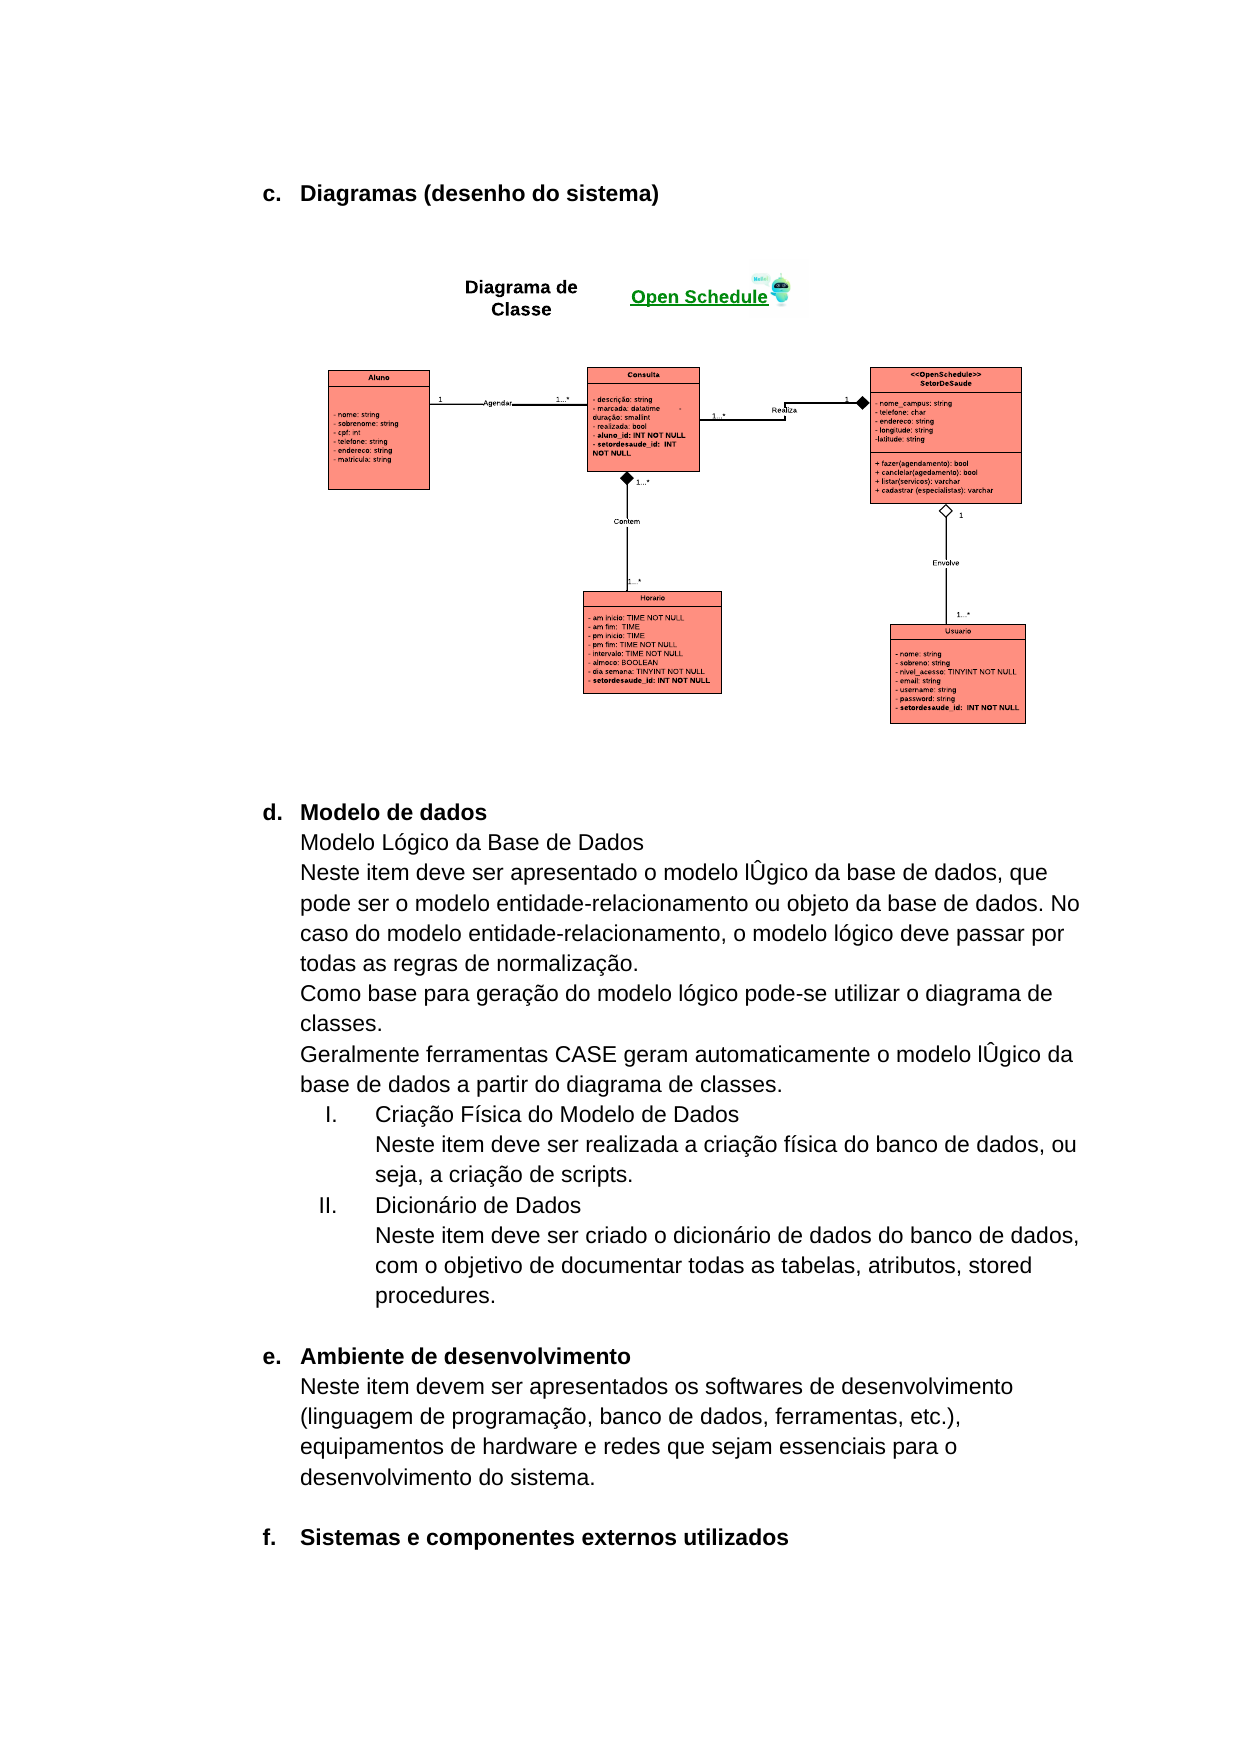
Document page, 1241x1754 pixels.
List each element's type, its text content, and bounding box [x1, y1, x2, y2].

text Neste item deve ser realizada a criação física do banco de dados, ou seja, a criação de scripts. [375, 1131, 1090, 1188]
text Neste item deve ser criado o dicionário de dados do banco de dados, com o objetivo de documentar todas as tabelas, atributos, stored procedures. [375, 1222, 1090, 1308]
list Criação Física do Modelo de Dados [337, 1101, 1090, 1127]
list Diagramas (desenho do sistema) [262, 180, 1090, 207]
text Geralmente ferramentas CASE geram automaticamente o modelo lÛgico da base de dados a partir do diagrama de classes. [300, 1041, 1090, 1097]
text Como base para geração do modelo lógico pode-se utilizar o diagrama de classes. [300, 980, 1090, 1037]
text desenvolvimento do sistema. [300, 1463, 1090, 1490]
text Neste item devem ser apresentados os softwares de desenvolvimento (linguagem de programação, banco de dados, ferramentas, etc.), equipamentos de hardware e redes que sejam essenciais para o [300, 1373, 1090, 1459]
text Neste item deve ser apresentado o modelo lÛgico da base de dados, que pode ser o modelo entidade-relacionamento ou objeto da base de dados. No caso do modelo entidade-relacionamento, o modelo lógico deve passar por todas as regras de normalização. [300, 859, 1090, 976]
list Ambiente de desenvolvimento [262, 1343, 1090, 1369]
list Dicionário de Dados [337, 1192, 1090, 1218]
list Modelo de dados [262, 241, 1090, 825]
text Modelo Lógico da Base de Dados [300, 829, 1090, 855]
list Sistemas e componentes externos utilizados [262, 1524, 1090, 1550]
